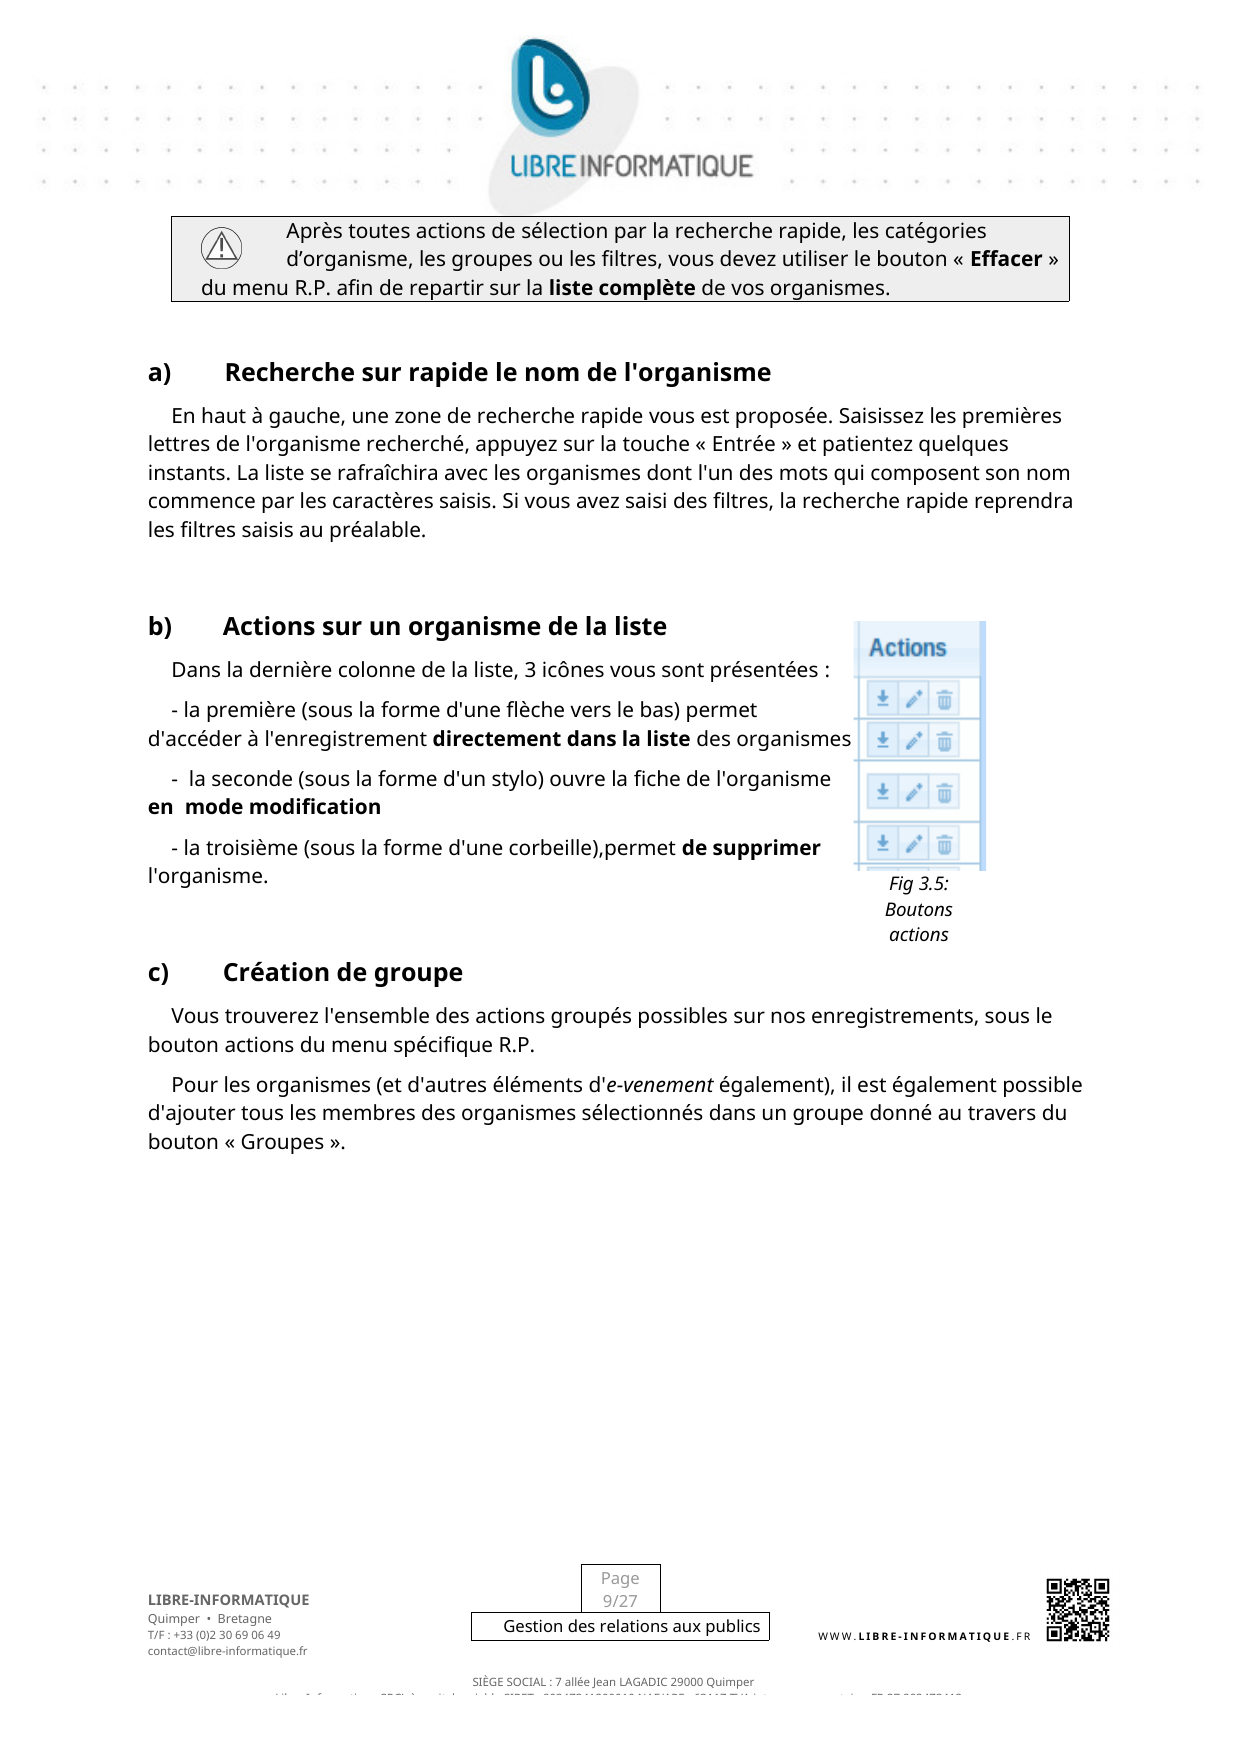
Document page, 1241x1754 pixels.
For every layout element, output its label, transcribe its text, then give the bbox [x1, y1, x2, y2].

text - la seconde (sous la forme d'un stylo) ouvre la fiche de l'organisme en mode modification [148, 764, 853, 821]
picture [1036, 1568, 1120, 1652]
subtitle Actions sur un organisme de la liste [148, 608, 1093, 643]
text Fig 3.5: Boutons actions [853, 871, 986, 947]
text [987, 695, 1093, 752]
text - la première (sous la forme d'une flèche vers le bas) permet d'accéder à l'enregistrement directement dans la liste des organismes [148, 695, 853, 752]
text Dans la dernière colonne de la liste, 3 icônes vous sont présentées : [148, 655, 853, 683]
text Vous trouverez l'ensemble des actions groupés possibles sur nos enregistrements, sous le bouton actions du menu spécifique R.P. [148, 1001, 1093, 1058]
text [987, 764, 1093, 821]
text - la troisième (sous la forme d'une corbeille),permet de supprimer l'organisme. [148, 833, 853, 889]
picture [201, 227, 242, 269]
subtitle Recherche sur rapide le nom de l'organisme [148, 354, 1093, 389]
picture [853, 621, 987, 871]
text En haut à gauche, une zone de recherche rapide vous est proposée. Saisissez les premières lettres de l'organisme recherché, appuyez sur la touche « Entrée » et patientez quelques instants. La liste se rafraîchira avec les organismes dont l'un des mots qui composent son nom commence par les caractères saisis. Si vous avez saisi des filtres, la recherche rapide reprendra les filtres saisis au préalable. [148, 401, 1093, 543]
text Pour les organismes (et d'autres éléments d'e-venement également), il est également possible d'ajouter tous les membres des organismes sélectionnés dans un groupe donné au travers du bouton « Groupes ». [148, 1070, 1093, 1155]
picture [27, 35, 1213, 220]
text Après toutes actions de sélection par la recherche rapide, les catégories d’organisme, les groupes ou les filtres, vous devez utiliser le bouton « Effacer » du menu R.P. afin de repartir sur la liste complète de vos organismes. [201, 217, 1069, 301]
text [987, 655, 1093, 683]
subtitle Création de groupe [148, 955, 1093, 989]
text [986, 833, 1093, 889]
